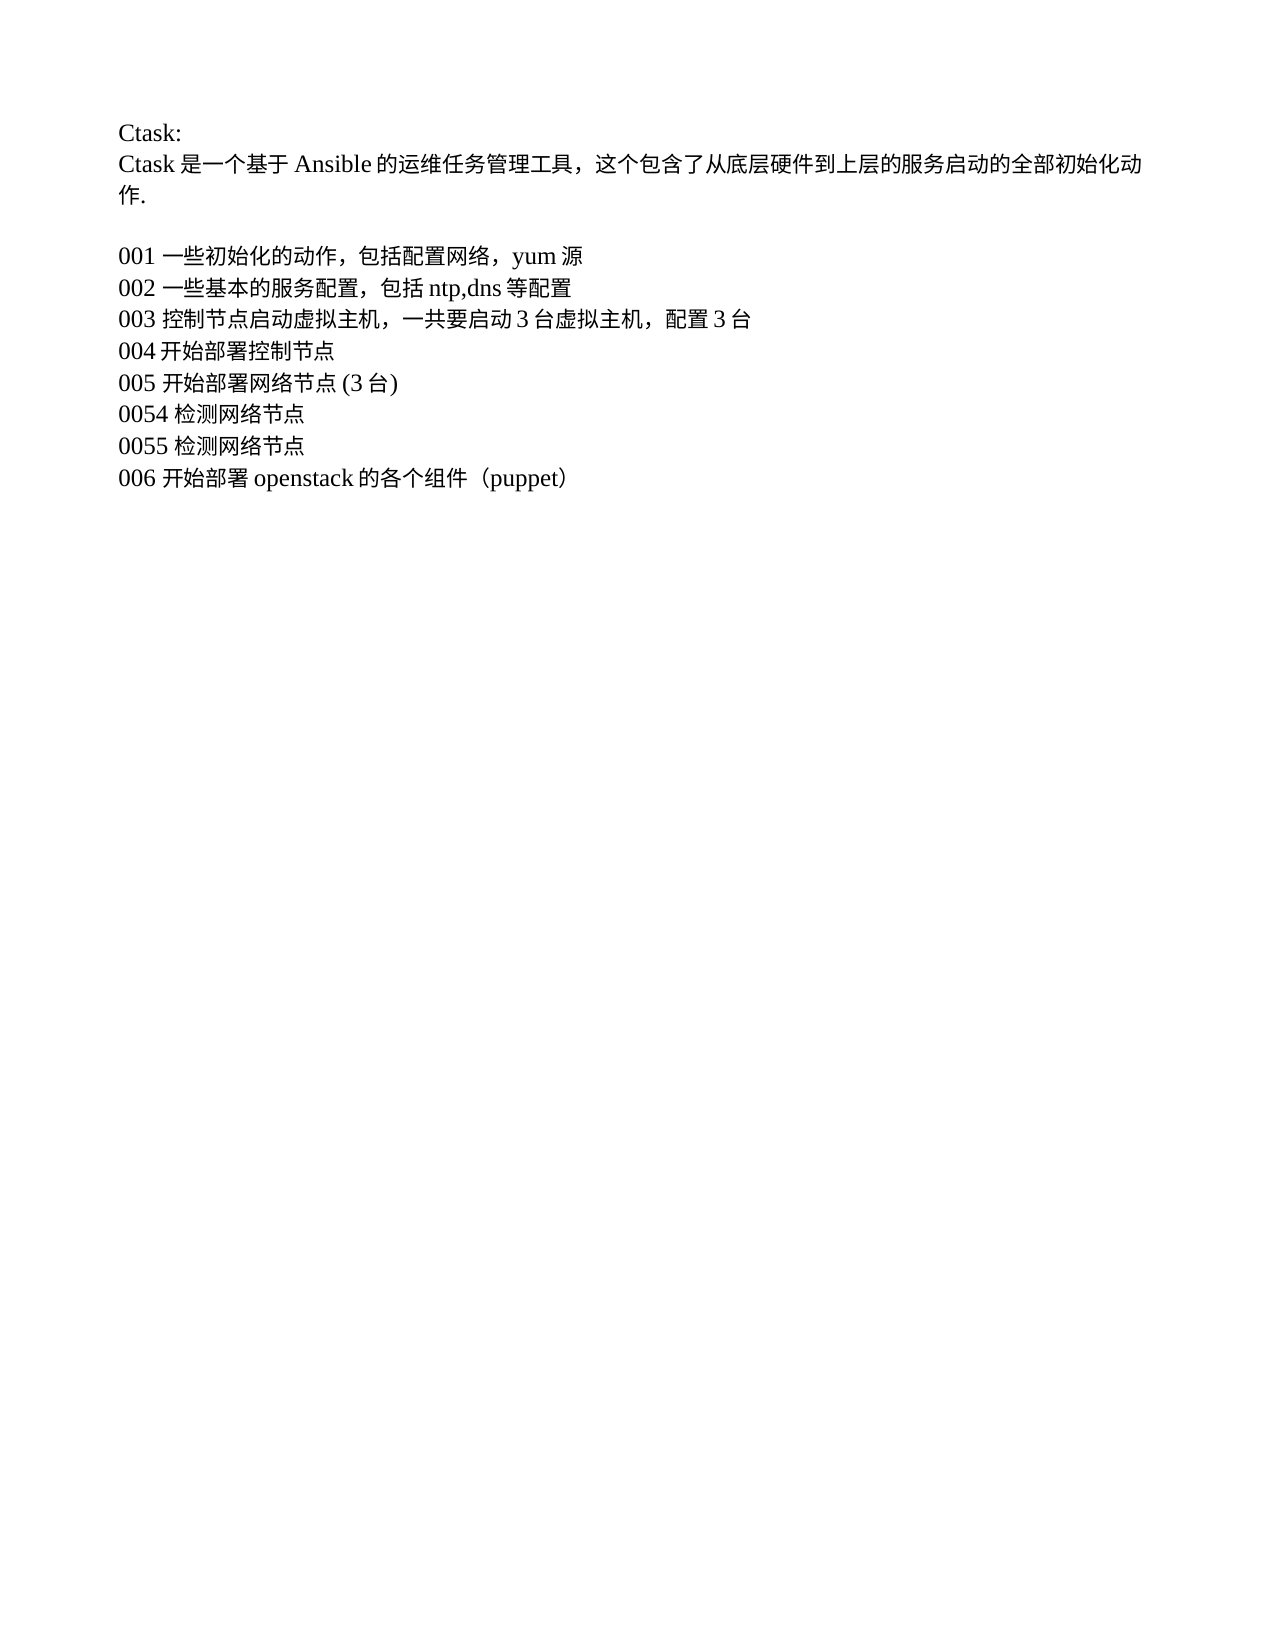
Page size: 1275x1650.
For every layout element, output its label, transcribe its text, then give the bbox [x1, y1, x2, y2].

text 006 开始部署openstack的各个组件（puppet） [118, 461, 1157, 492]
text 0054 检测网络节点 [118, 397, 1157, 429]
text 001 一些初始化的动作，包括配置网络，yum源 [118, 239, 1157, 271]
text 002 一些基本的服务配置，包括ntp,dns等配置 [118, 271, 1157, 302]
text 0055 检测网络节点 [118, 429, 1157, 461]
text 004开始部署控制节点 [118, 334, 1157, 366]
text 005 开始部署网络节点 (3台) [118, 366, 1157, 397]
text 003 控制节点启动虚拟主机，一共要启动3台虚拟主机，配置3台 [118, 302, 1157, 334]
text Ctask: [118, 118, 1157, 147]
text Ctask是一个基于Ansible的运维任务管理工具，这个包含了从底层硬件到上层的服务启动的全部初始化动作. [118, 147, 1157, 210]
